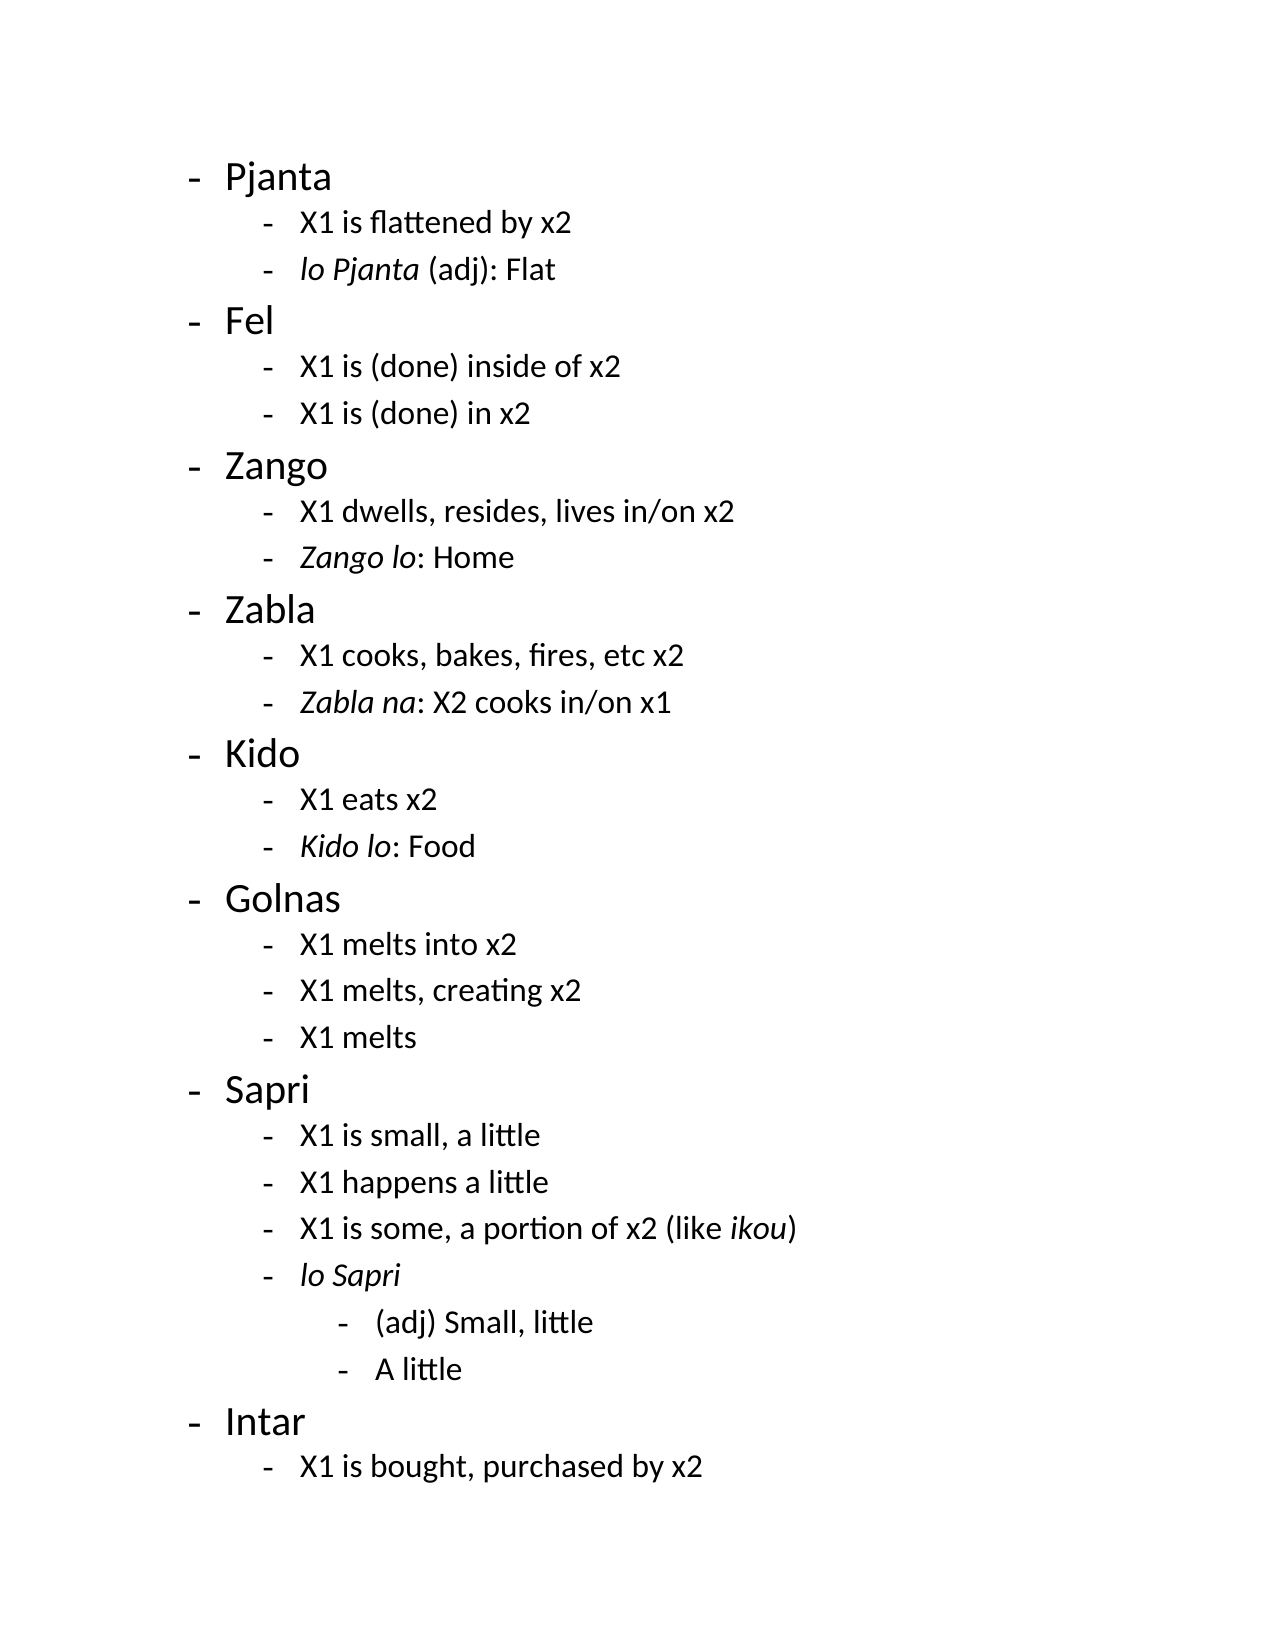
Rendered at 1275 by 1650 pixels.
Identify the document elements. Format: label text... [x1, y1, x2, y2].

subtitle Intar [187, 1394, 1125, 1445]
list (adj) Small, little [337, 1301, 1125, 1342]
subtitle Golnas [187, 872, 1125, 923]
list X1 happens a little [262, 1161, 1125, 1201]
list X1 is small, a little [262, 1114, 1125, 1154]
list Kido lo: Food [262, 825, 1125, 866]
list X1 is (done) in x2 [262, 392, 1125, 433]
subtitle Zabla [187, 583, 1125, 634]
list X1 melts [262, 1016, 1125, 1057]
subtitle Fel [187, 294, 1125, 345]
subtitle Zango [187, 439, 1125, 489]
list X1 cooks, bakes, fires, etc x2 [262, 634, 1125, 675]
list Zango lo: Home [262, 536, 1125, 577]
list A little [337, 1348, 1125, 1388]
list X1 is bought, purchased by x2 [262, 1445, 1125, 1486]
subtitle Sapri [187, 1063, 1125, 1114]
list lo Pjanta (adj): Flat [262, 248, 1125, 288]
list X1 melts, creating x2 [262, 969, 1125, 1010]
list lo Sapri [262, 1254, 1125, 1295]
list X1 melts into x2 [262, 923, 1125, 963]
list X1 eats x2 [262, 778, 1125, 819]
subtitle Pjanta [187, 150, 1125, 201]
list X1 dwells, resides, lives in/on x2 [262, 489, 1125, 530]
list X1 is flattened by x2 [262, 201, 1125, 242]
list X1 is some, a portion of x2 (like ikou) [262, 1207, 1125, 1248]
list X1 is (done) inside of x2 [262, 345, 1125, 386]
subtitle Kido [187, 727, 1125, 778]
list Zabla na: X2 cooks in/on x1 [262, 681, 1125, 721]
